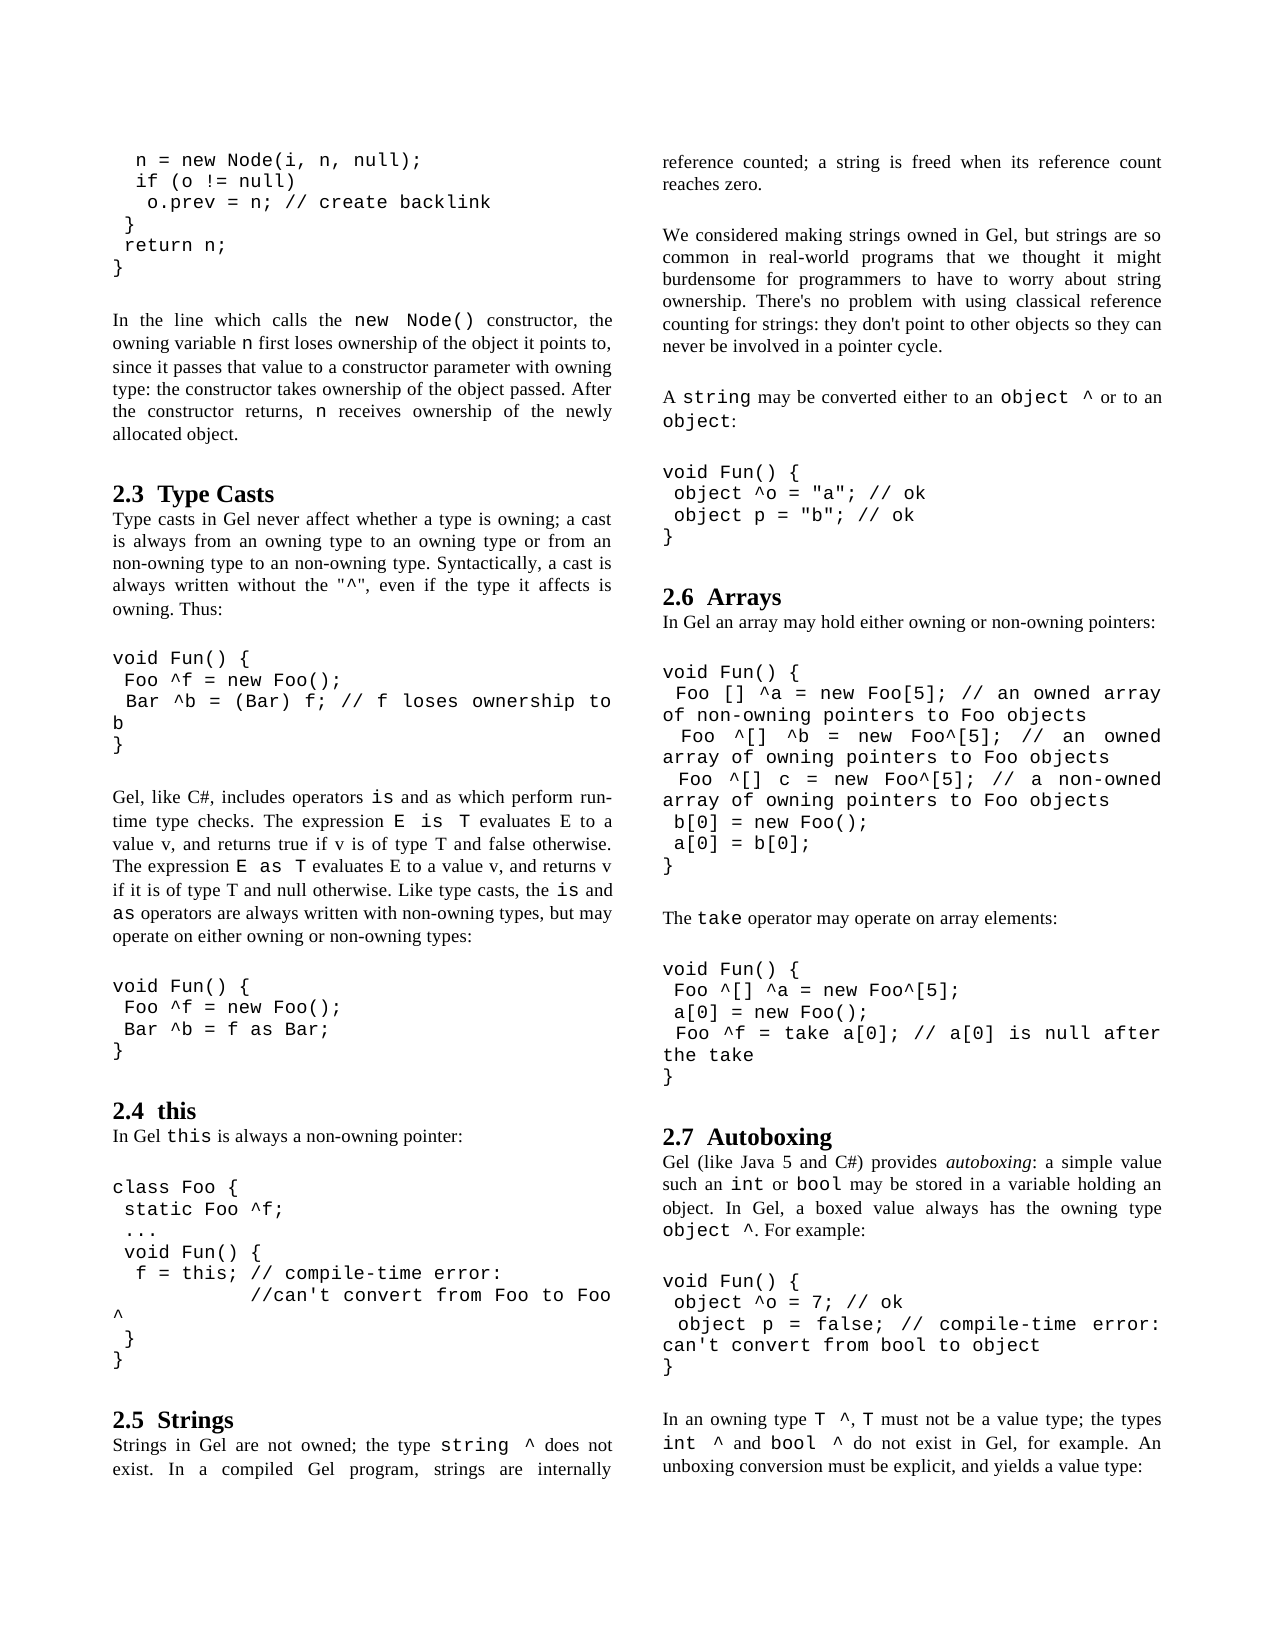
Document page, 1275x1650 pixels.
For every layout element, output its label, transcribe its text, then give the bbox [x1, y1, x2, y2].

text void Fun() { [662, 1271, 1162, 1292]
text Type casts in Gel never affect whether a type is owning; a cast is always from an owning type to an owning type or from an non-owning type to an non-owning type. Syntactically, a cast is always written without the "^", even if the type it affects is owning. Thus: [112, 507, 613, 619]
text reference counted; a string is freed when its reference count reaches zero. [662, 150, 1162, 194]
text Foo ^[] ^a = new Foo^[5]; [662, 981, 1162, 1002]
text } [112, 1328, 613, 1349]
text ... [112, 1221, 613, 1242]
text } [662, 526, 1162, 548]
text Gel, like C#, includes operators is and as which perform run-time type checks. The expression E is T evaluates E to a value v, and returns true if v is of type T and false otherwise. The expression E as T evaluates E to a value v, and returns v if it is of type T and null otherwise. Like type casts, the is and as operators are always written with non-owning types, but may operate on either owning or non-owning types: [112, 786, 613, 947]
text } [112, 1349, 613, 1371]
text A string may be converted either to an object ^ or to an object: [662, 386, 1162, 432]
text void Fun() { [112, 976, 613, 998]
text f = this; // compile-time error: [112, 1264, 613, 1285]
text Foo ^[] ^b = new Foo^[5]; // an owned array of owning pointers to Foo objects [662, 726, 1162, 769]
text if (o != null) [112, 171, 613, 193]
text Foo ^f = new Foo(); [112, 670, 613, 692]
text return n; [112, 236, 613, 257]
text In Gel this is always a non-owning pointer: [112, 1125, 613, 1148]
text static Foo ^f; [112, 1199, 613, 1221]
text void Fun() { [112, 1242, 613, 1264]
text void Fun() { [112, 649, 613, 670]
text Strings in Gel are not owned; the type string ^ does not exist. In a compiled Gel program, strings are internally [112, 1434, 613, 1479]
text In Gel an array may hold either owning or non-owning pointers: [662, 611, 1162, 633]
subtitle Strings [112, 1404, 613, 1434]
text } [662, 855, 1162, 877]
subtitle Type Casts [112, 478, 613, 507]
text void Fun() { [662, 959, 1162, 981]
text } [112, 734, 613, 756]
text } [662, 1357, 1162, 1378]
text object p = "b"; // ok [662, 505, 1162, 526]
text object ^o = 7; // ok [662, 1292, 1162, 1314]
text a[0] = b[0]; [662, 834, 1162, 855]
text We considered making strings owned in Gel, but strings are so common in real-world programs that we thought it might burdensome for programmers to have to worry about string ownership. There's no problem with using classical reference counting for strings: they don't point to other objects so they can never be involved in a pointer cycle. [662, 224, 1162, 356]
text In an owning type T ^, T must not be a value type; the types int ^ and bool ^ do not exist in Gel, for example. An unboxing conversion must be explicit, and yields a value type: [662, 1408, 1162, 1477]
text object p = false; // compile-time error: can't convert from bool to object [662, 1314, 1162, 1357]
subtitle this [112, 1096, 613, 1125]
text } [662, 1066, 1162, 1088]
text a[0] = new Foo(); [662, 1002, 1162, 1023]
text class Foo { [112, 1178, 613, 1199]
text void Fun() { [662, 662, 1162, 683]
text object ^o = "a"; // ok [662, 483, 1162, 505]
text } [112, 214, 613, 236]
text //can't convert from Foo to Foo ^ [112, 1285, 613, 1328]
text b[0] = new Foo(); [662, 812, 1162, 834]
text } [112, 1041, 613, 1062]
subtitle Arrays [662, 581, 1162, 611]
text Foo ^f = take a[0]; // a[0] is null after the take [662, 1023, 1162, 1066]
text Foo [] ^a = new Foo[5]; // an owned array of non-owning pointers to Foo objects [662, 683, 1162, 726]
text o.prev = n; // create backlink [112, 193, 613, 214]
subtitle Autoboxing [662, 1121, 1162, 1151]
text void Fun() { [662, 462, 1162, 483]
text n = new Node(i, n, null); [112, 150, 613, 171]
text } [112, 257, 613, 279]
text Foo ^[] c = new Foo^[5]; // a non-owned array of owning pointers to Foo objects [662, 769, 1162, 812]
text In the line which calls the new Node() constructor, the owning variable n first loses ownership of the object it points to, since it passes that value to a constructor parameter with owning type: the constructor takes ownership of the object passed. After the constructor returns, n receives ownership of the newly allocated object. [112, 308, 613, 445]
text Bar ^b = f as Bar; [112, 1019, 613, 1041]
text Bar ^b = (Bar) f; // f loses ownership to b [112, 692, 613, 734]
text The take operator may operate on array elements: [662, 906, 1162, 929]
text Gel (like Java 5 and C#) provides autoboxing: a simple value such an int or bool may be stored in a variable holding an object. In Gel, a boxed value always has the owning type object ^. For example: [662, 1151, 1162, 1242]
text Foo ^f = new Foo(); [112, 998, 613, 1019]
